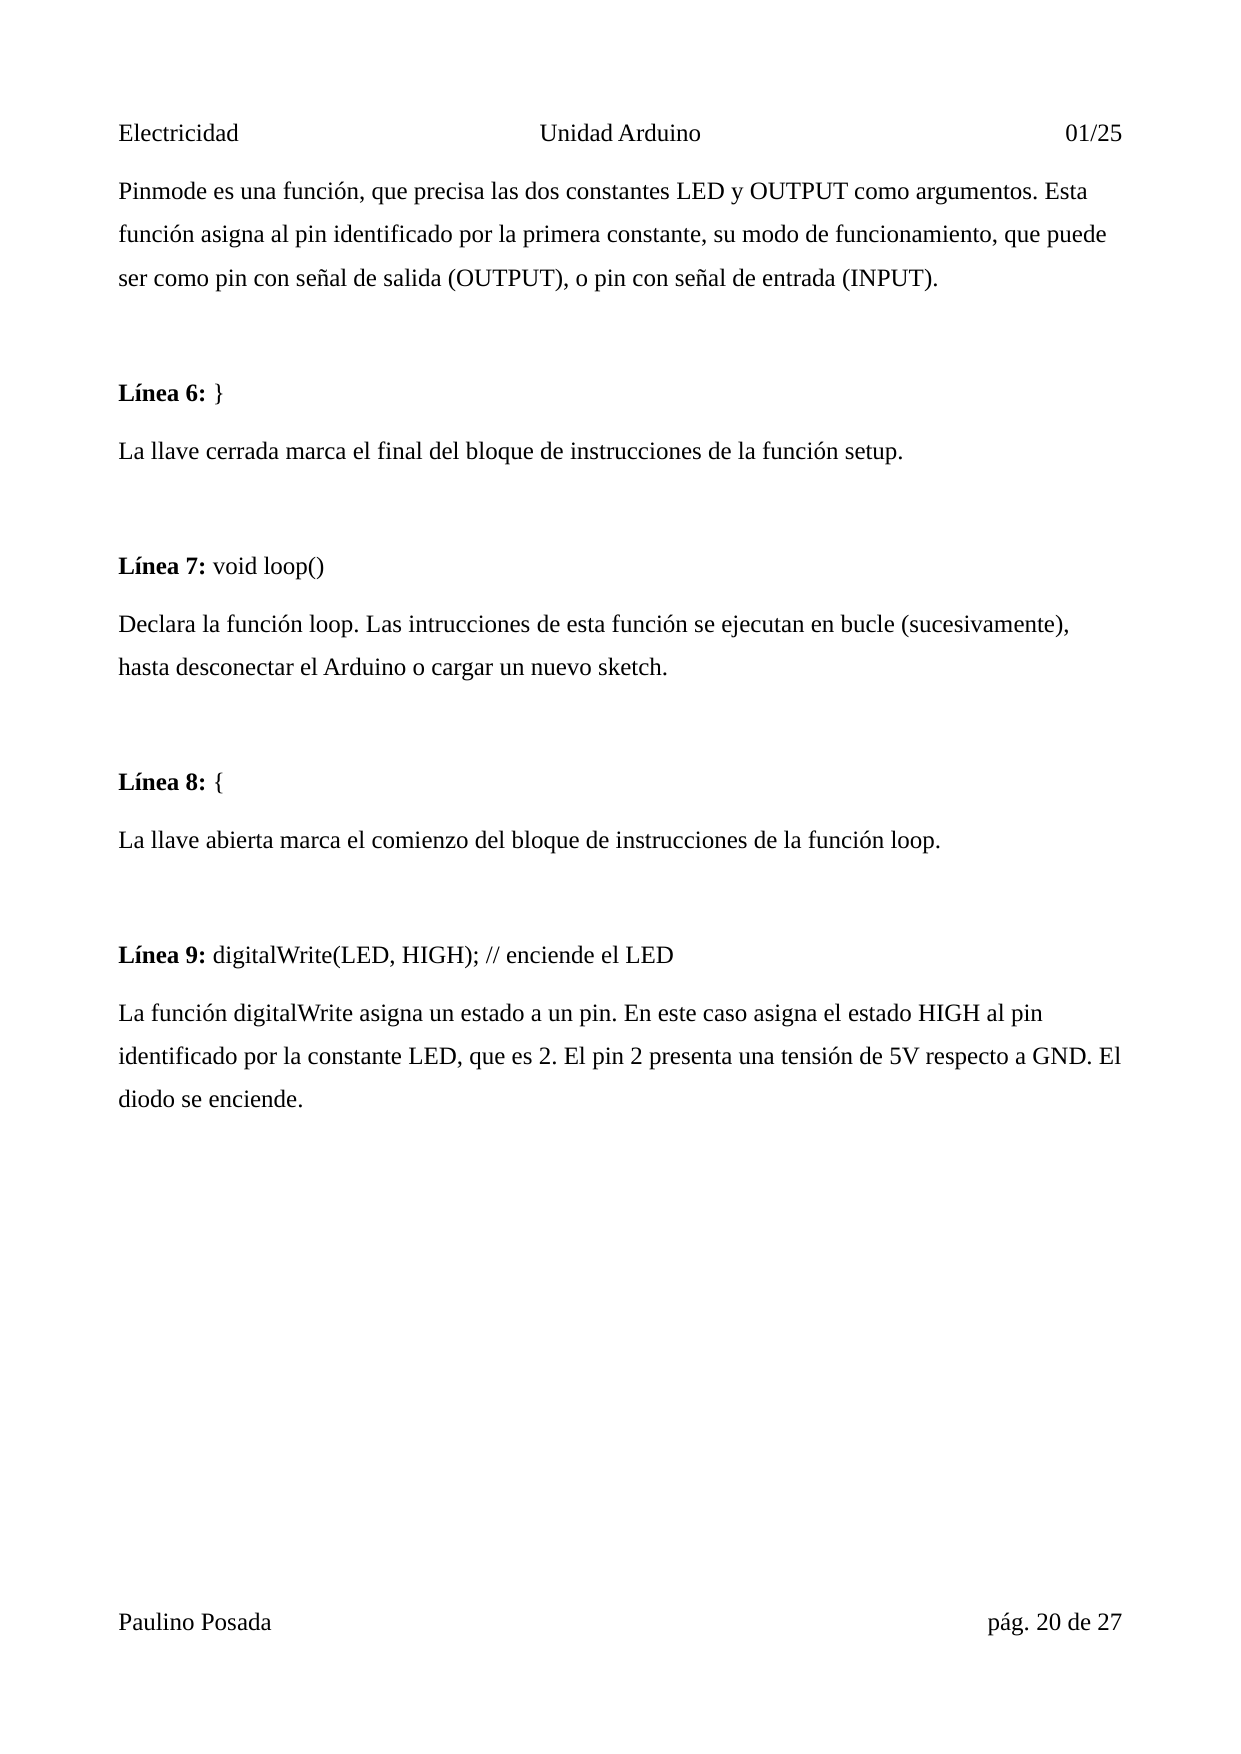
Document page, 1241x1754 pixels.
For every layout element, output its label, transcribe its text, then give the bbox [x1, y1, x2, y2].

text Línea 6: } [118, 378, 1122, 407]
text La función digitalWrite asigna un estado a un pin. En este caso asigna el estado HIGH al pin identificado por la constante LED, que es 2. El pin 2 presenta una tensión de 5V respecto a GND. El diodo se enciende. [118, 998, 1122, 1113]
text La llave abierta marca el comienzo del bloque de instrucciones de la función loop. [118, 825, 1122, 854]
text Línea 9: digitalWrite(LED, HIGH); // enciende el LED [118, 941, 1122, 969]
text Línea 8: { [118, 767, 1122, 796]
text La llave cerrada marca el final del bloque de instrucciones de la función setup. [118, 436, 1122, 464]
text Pinmode es una función, que precisa las dos constantes LED y OUTPUT como argumentos. Esta función asigna al pin identificado por la primera constante, su modo de funcionamiento, que puede ser como pin con señal de salida (OUTPUT), o pin con señal de entrada (INPUT). [118, 176, 1122, 291]
text Declara la función loop. Las intrucciones de esta función se ejecutan en bucle (sucesivamente), hasta desconectar el Arduino o cargar un nuevo sketch. [118, 609, 1122, 681]
text Línea 7: void loop() [118, 551, 1122, 580]
